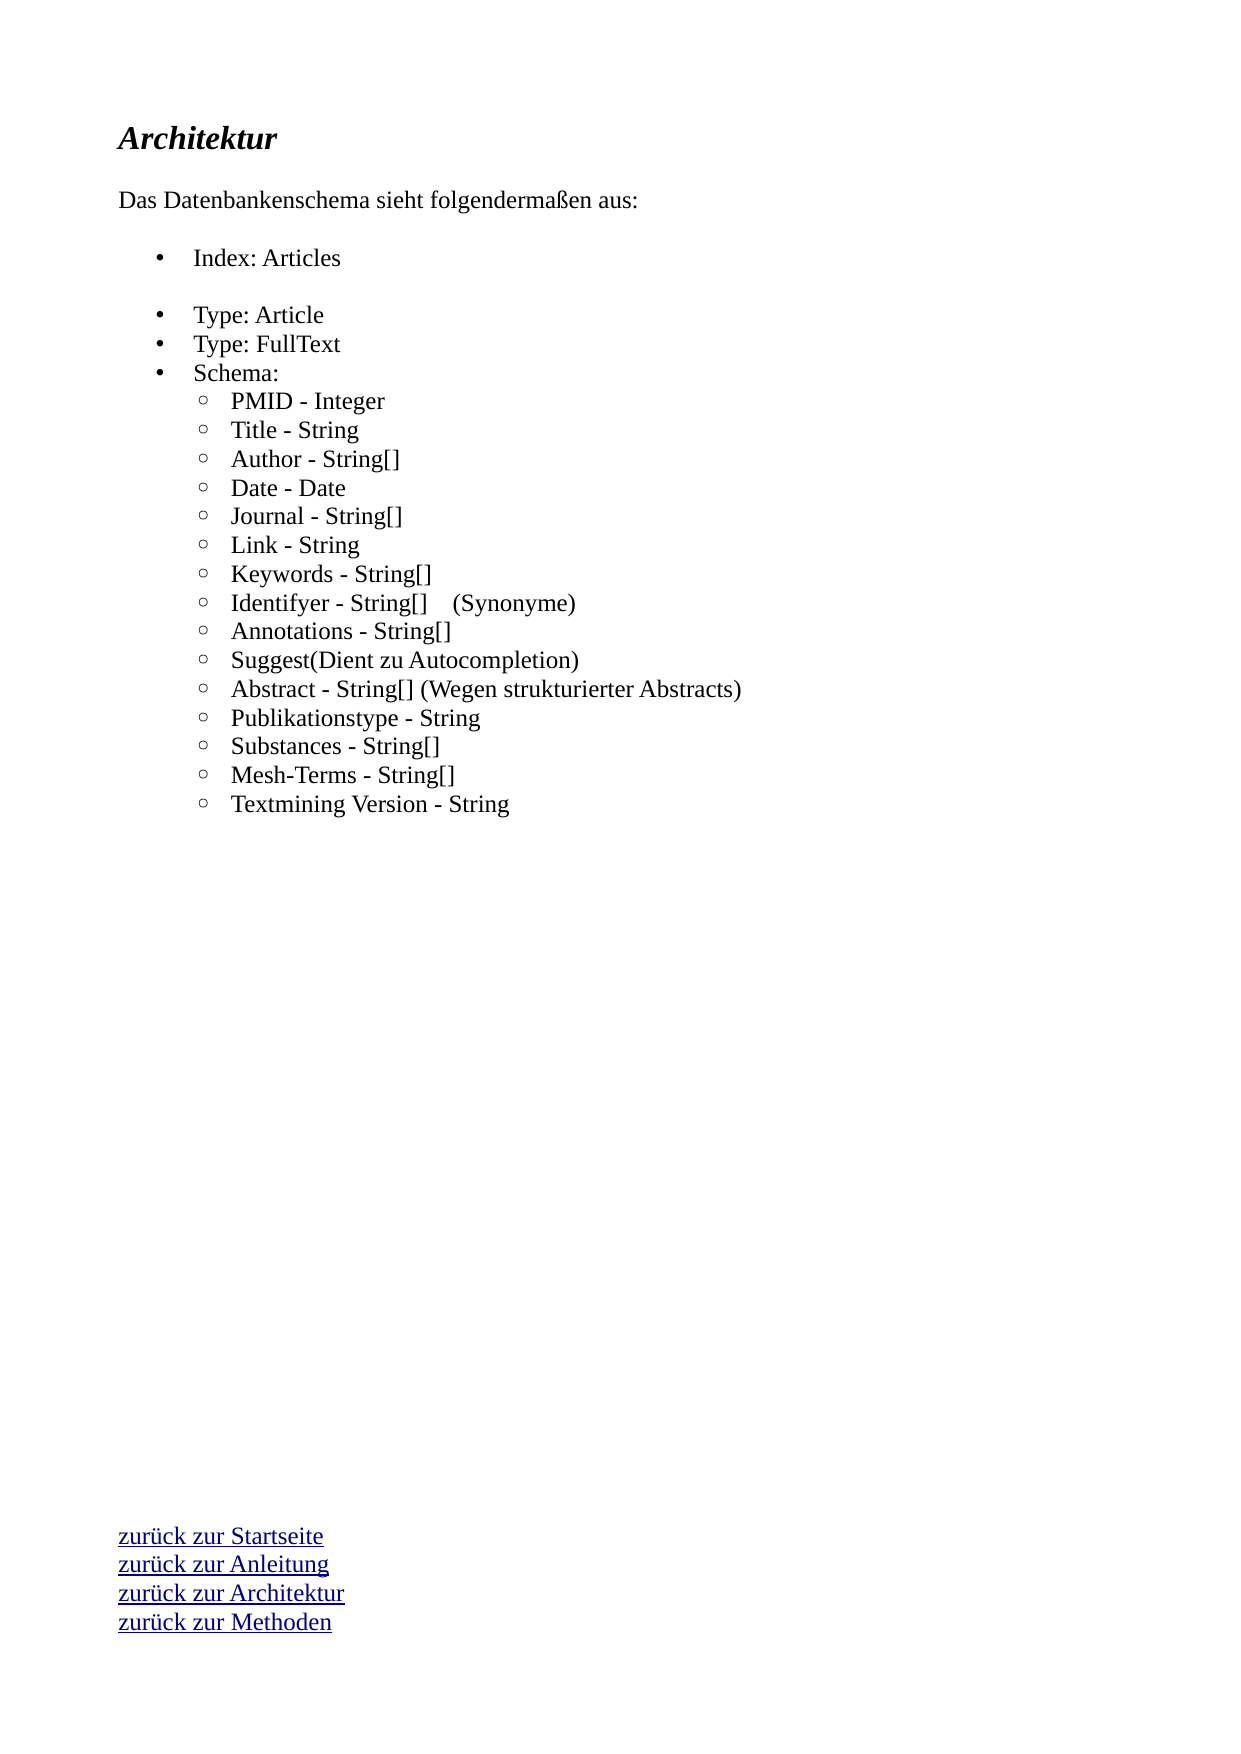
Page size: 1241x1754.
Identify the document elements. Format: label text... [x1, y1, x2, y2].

list PMID - Integer [193, 386, 1122, 415]
list Annotations - String[] [193, 616, 1122, 645]
text Das Datenbankenschema sieht folgendermaßen aus: [118, 185, 1122, 214]
list Journal - String[] [193, 501, 1122, 530]
list Author - String[] [193, 444, 1122, 473]
list Publikationstype - String [193, 703, 1122, 731]
text Architektur [118, 118, 1122, 156]
list Keywords - String[] [193, 559, 1122, 588]
list Abstract - String[] (Wegen strukturierter Abstracts) [193, 674, 1122, 703]
list Index: Articles [156, 243, 1122, 271]
list Link - String [193, 530, 1122, 559]
list Type: Article [156, 300, 1122, 329]
list Textmining Version - String [193, 789, 1122, 818]
list Date - Date [193, 473, 1122, 501]
list Mesh-Terms - String[] [193, 760, 1122, 789]
list Substances - String[] [193, 731, 1122, 760]
list Title - String [193, 415, 1122, 444]
list Schema: [156, 358, 1122, 386]
list Suggest(Dient zu Autocompletion) [193, 645, 1122, 674]
list Identifyer - String[] (Synonyme) [193, 588, 1122, 616]
list Type: FullText [156, 329, 1122, 358]
